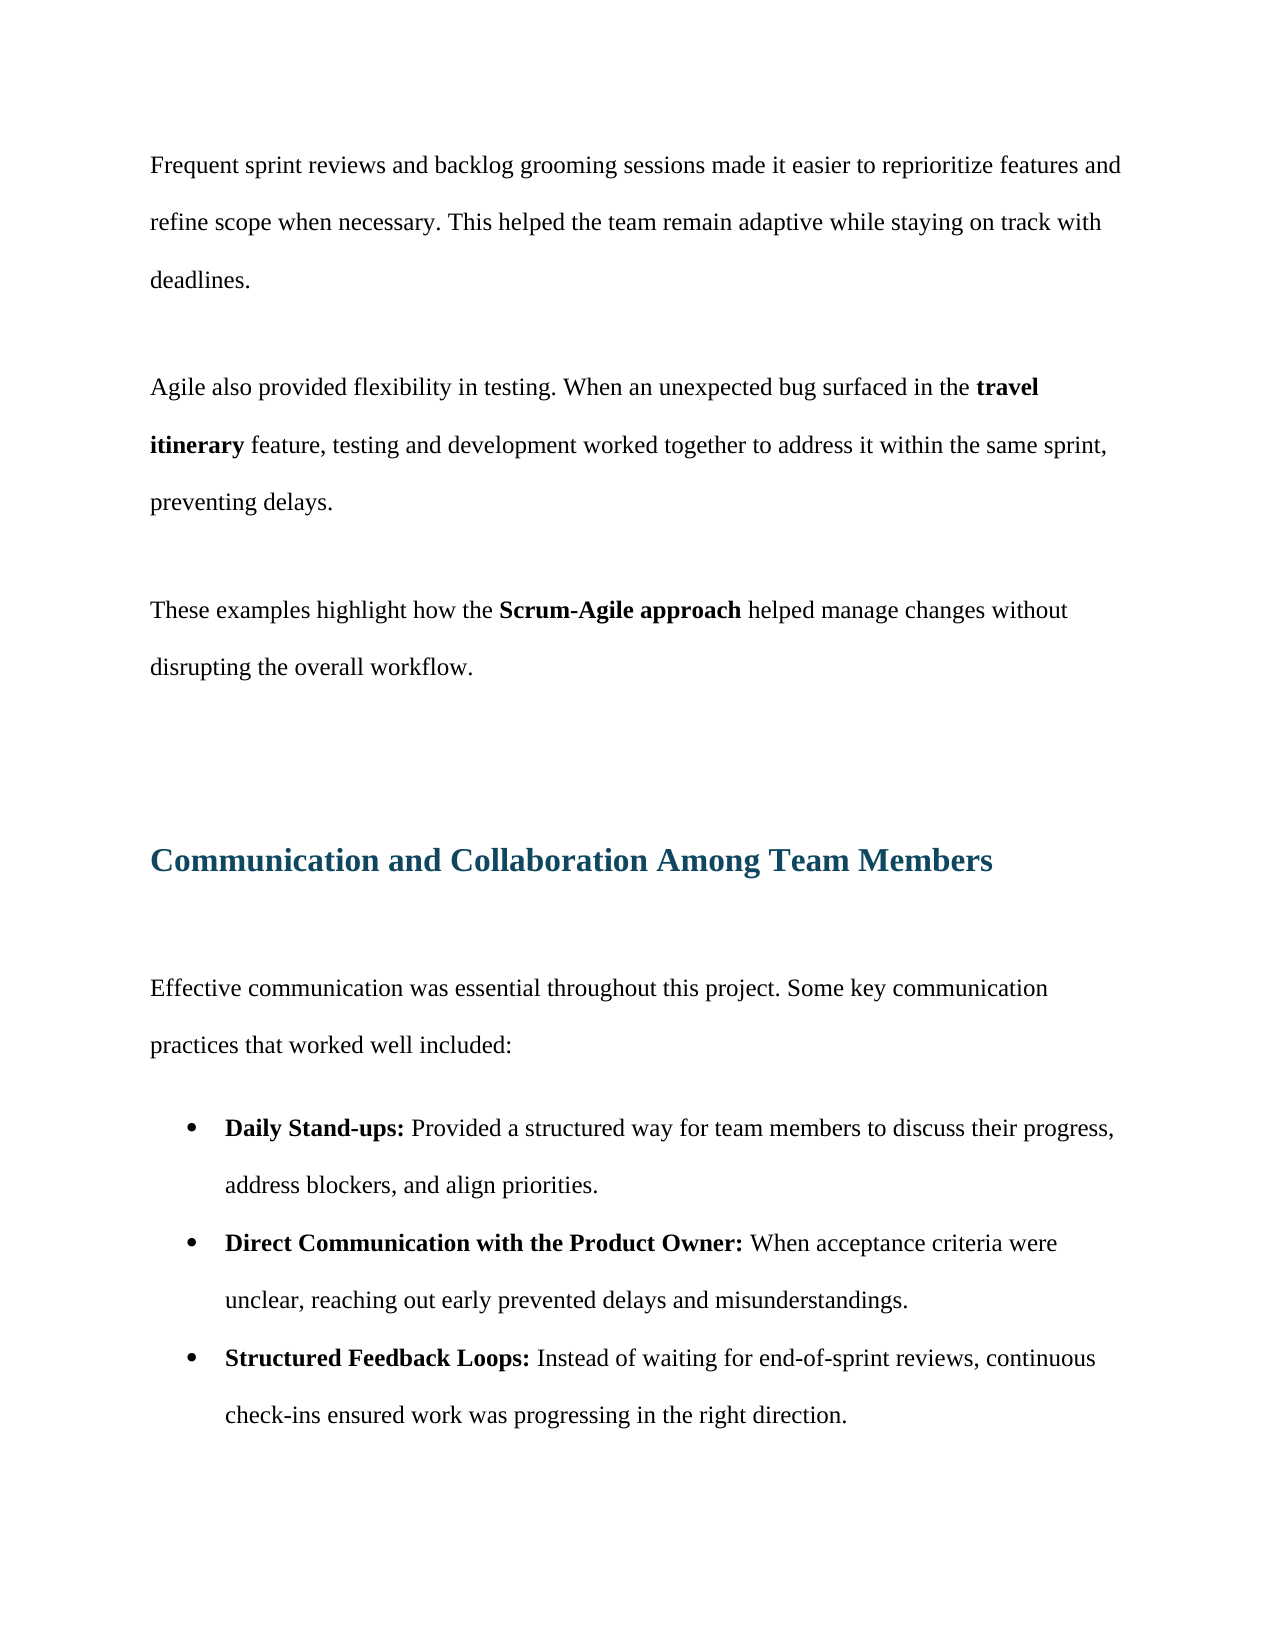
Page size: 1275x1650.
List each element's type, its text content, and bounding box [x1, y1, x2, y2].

list Direct Communication with the Product Owner: When acceptance criteria were unclear, reaching out early prevented delays and misunderstandings. [187, 1228, 1125, 1314]
text These examples highlight how the Scrum-Agile approach helped manage changes without disrupting the overall workflow. [150, 595, 1125, 681]
text Effective communication was essential throughout this project. Some key communication practices that worked well included: [150, 973, 1125, 1059]
subtitle Communication and Collaboration Among Team Members [150, 840, 1125, 879]
list Daily Stand-ups: Provided a structured way for team members to discuss their progress, address blockers, and align priorities. [187, 1113, 1125, 1199]
text Frequent sprint reviews and backlog grooming sessions made it easier to reprioritize features and refine scope when necessary. This helped the team remain adaptive while staying on track with deadlines. [150, 150, 1125, 294]
text Agile also provided flexibility in testing. When an unexpected bug surfaced in the travel itinerary feature, testing and development worked together to address it within the same sprint, preventing delays. [150, 372, 1125, 516]
list Structured Feedback Loops: Instead of waiting for end-of-sprint reviews, continuous check-ins ensured work was progressing in the right direction. [187, 1343, 1125, 1429]
